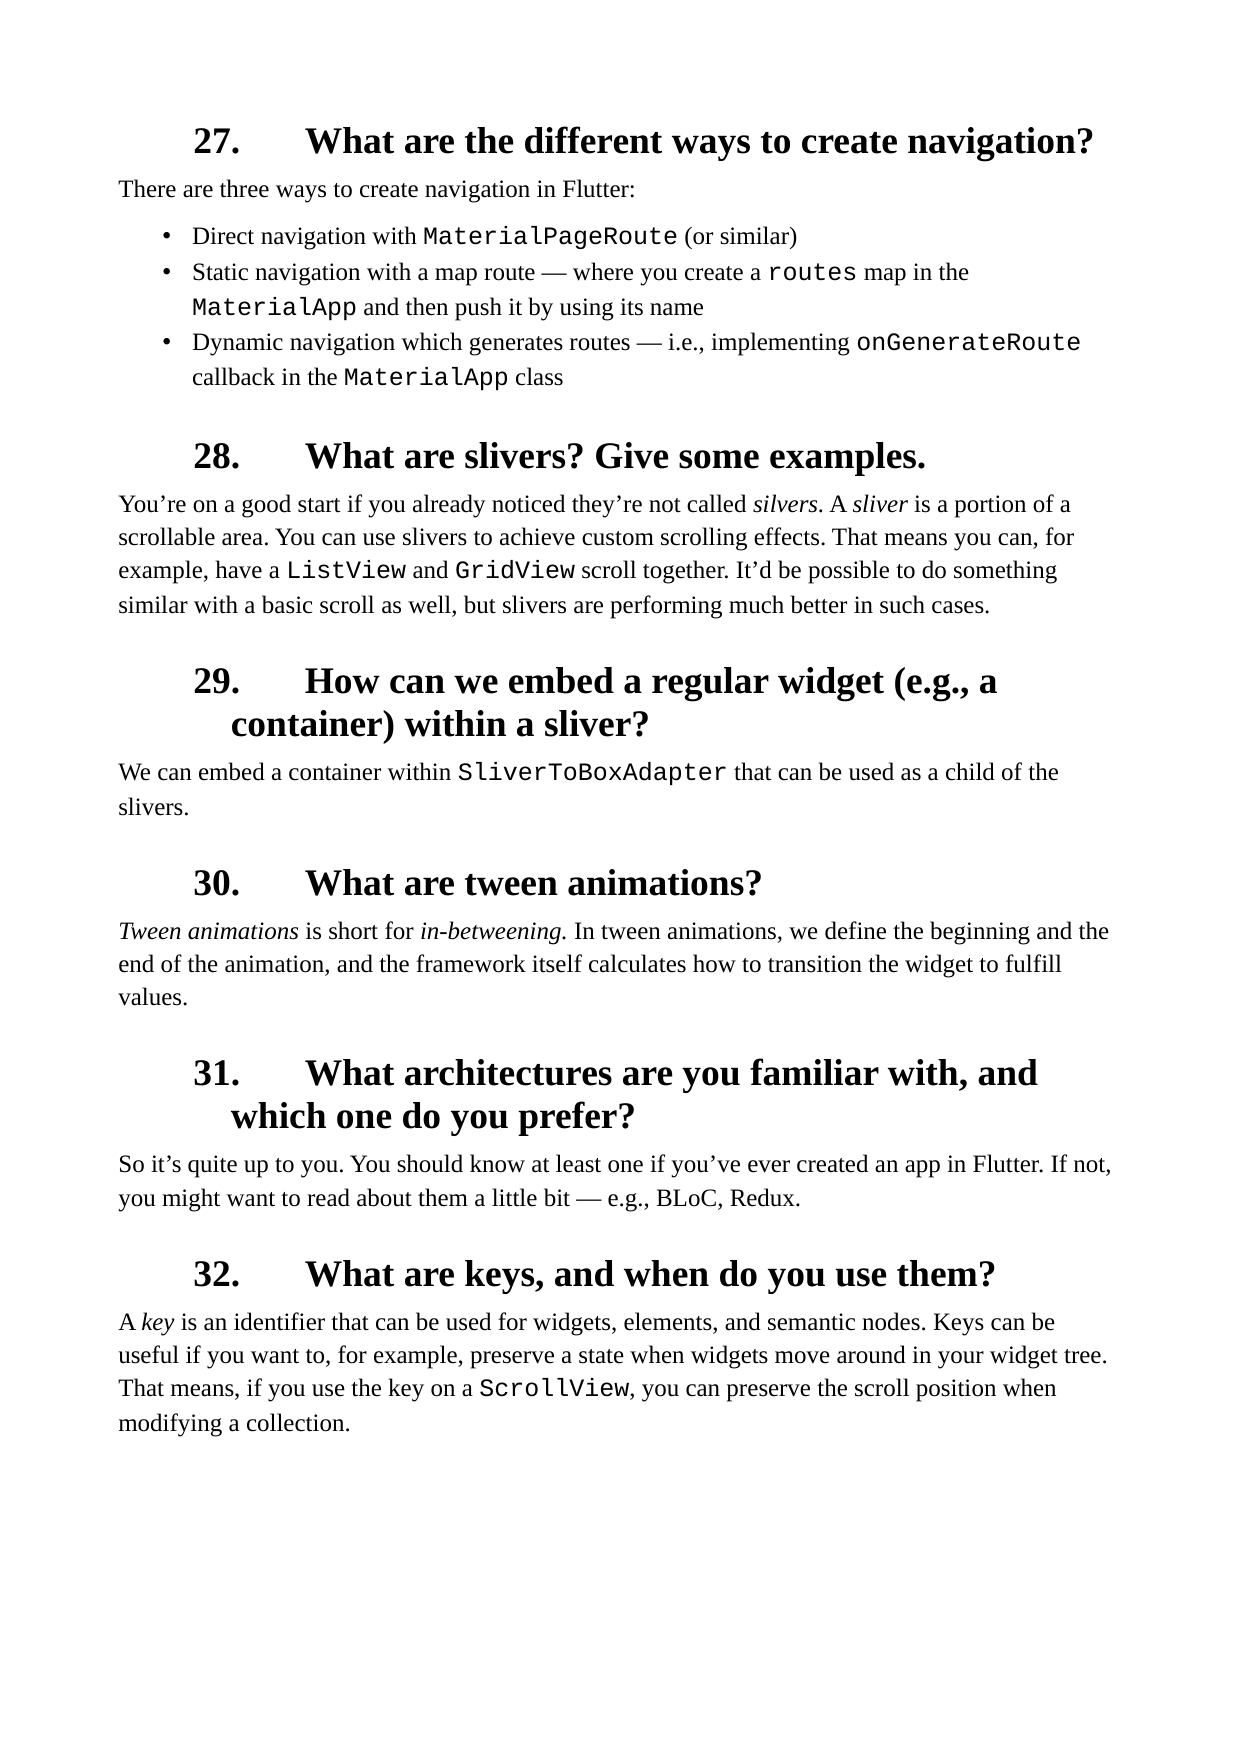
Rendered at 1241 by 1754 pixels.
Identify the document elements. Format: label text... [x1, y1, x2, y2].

subtitle What are tween animations? [193, 861, 1122, 904]
text We can embed a container within SliverToBoxAdapter that can be used as a child of the slivers. [118, 757, 1122, 821]
text Tween animations is short for in-betweening. In tween animations, we define the beginning and the end of the animation, and the framework itself calculates how to transition the widget to fulfill values. [118, 916, 1122, 1011]
text So it’s quite up to you. You should know at least one if you’ve ever created an app in Flutter. If not, you might want to read about them a little bit — e.g., BLoC, Redux. [118, 1149, 1122, 1211]
subtitle What architectures are you familiar with, and which one do you prefer? [193, 1051, 1122, 1137]
list Static navigation with a map route — where you create a routes map in the MaterialApp and then push it by using its name [162, 257, 1122, 323]
text There are three ways to create navigation in Flutter: [118, 174, 1122, 202]
text A key is an identifier that can be used for widgets, elements, and semantic nodes. Keys can be useful if you want to, for example, preserve a state when widgets move around in your widget tree. That means, if you use the key on a ScrollView, you can preserve the scroll position when modifying a collection. [118, 1307, 1122, 1437]
subtitle What are slivers? Give some examples. [193, 433, 1122, 476]
subtitle How can we embed a regular widget (e.g., a container) within a sliver? [193, 658, 1122, 745]
text You’re on a good start if you already noticed they’re not called silvers. A sliver is a portion of a scrollable area. You can use slivers to achieve custom scrolling effects. That means you can, for example, have a ListView and GridView scroll together. It’d be possible to do something similar with a basic scroll as well, but slivers are performing much better in such cases. [118, 489, 1122, 619]
list Dynamic navigation which generates routes — i.e., implementing onGenerateRoute callback in the MaterialApp class [162, 327, 1122, 393]
subtitle What are the different ways to create navigation? [193, 118, 1122, 161]
list Direct navigation with MaterialPageRoute (or similar) [162, 221, 1122, 252]
subtitle What are keys, and when do you use them? [193, 1251, 1122, 1294]
